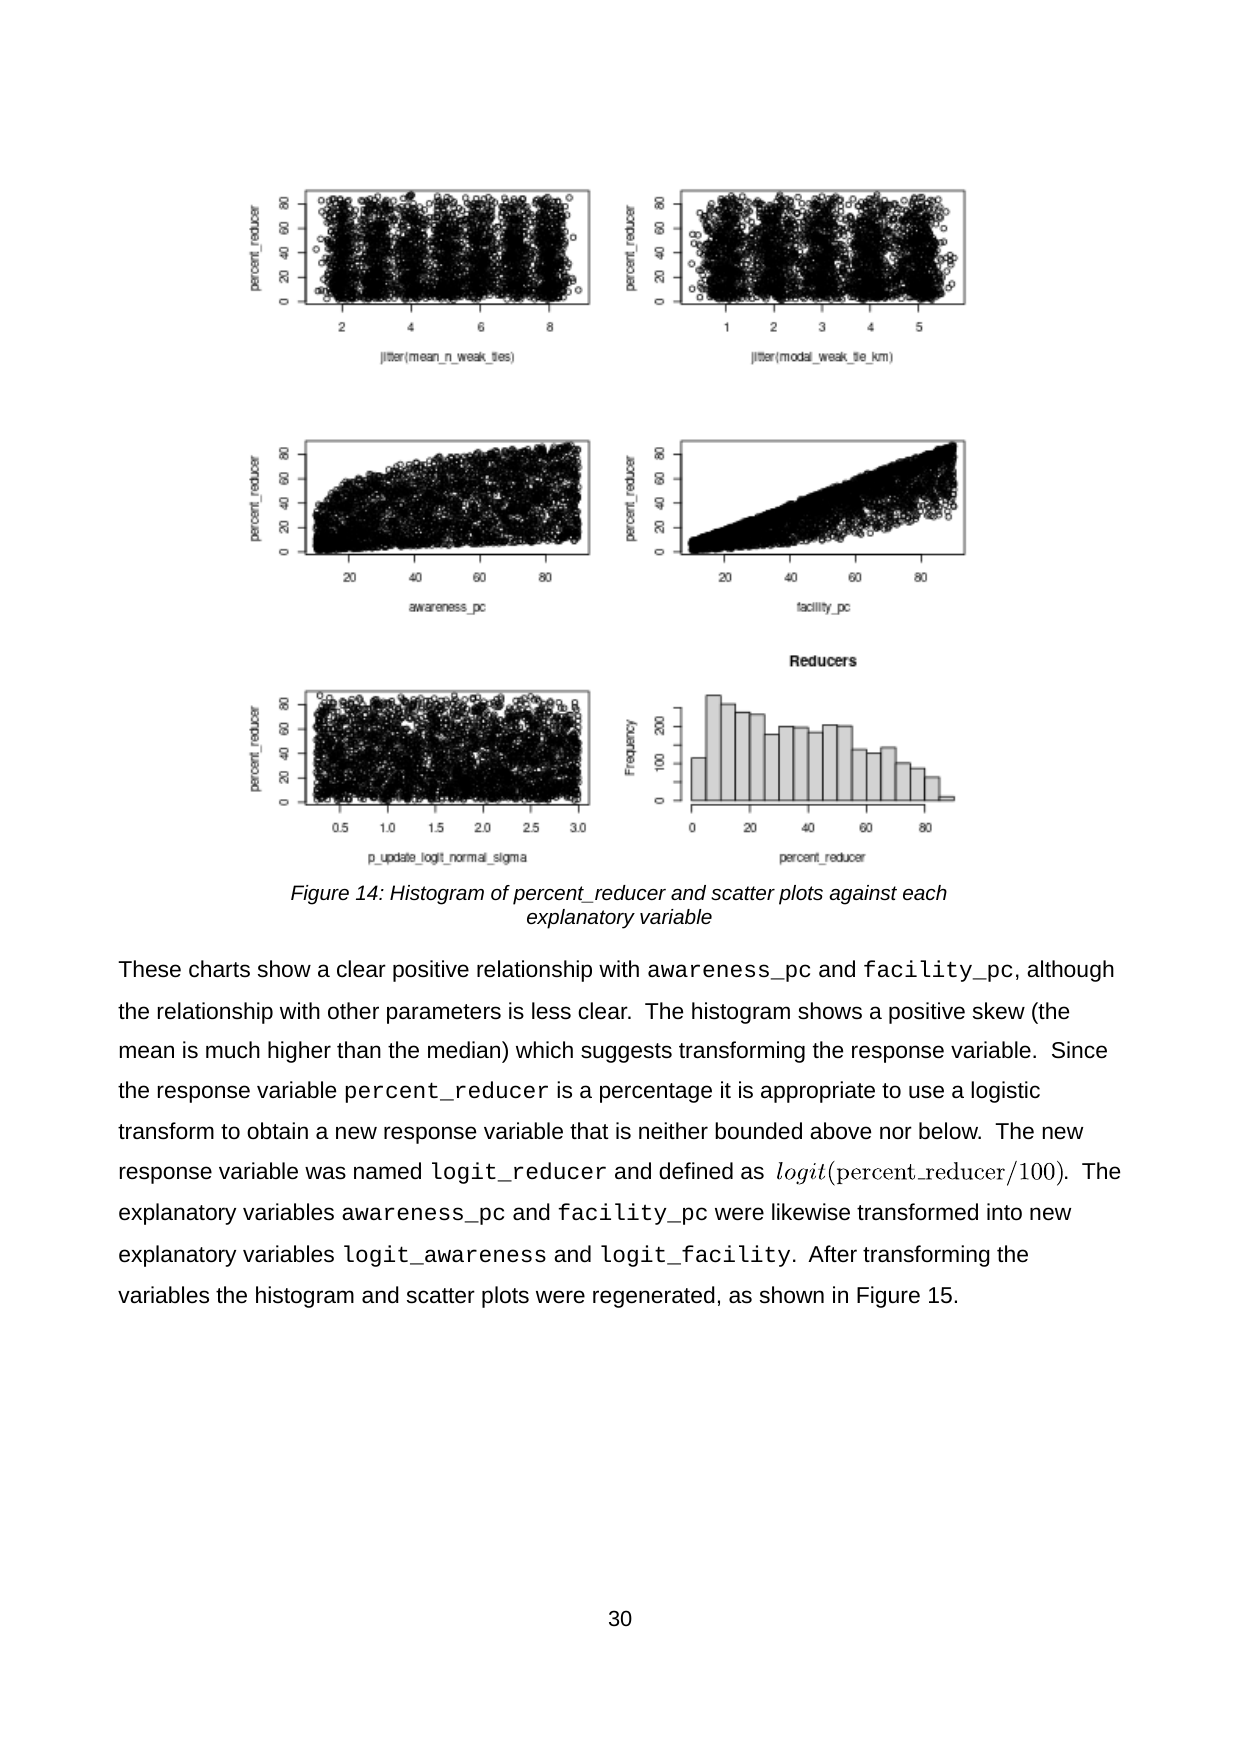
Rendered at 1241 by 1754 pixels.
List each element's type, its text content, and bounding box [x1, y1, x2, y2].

picture [245, 130, 995, 881]
text Figure 14: Histogram of percent_reducer and scatter plots against each explanatory variable [245, 881, 995, 928]
text These charts show a clear positive relationship with awareness_pc and facility_pc, although the relationship with other parameters is less clear. The histogram shows a positive skew (the mean is much higher than the median) which suggests transforming the response variable. Since the response variable percent_reducer is a percentage it is appropriate to use a logistic transform to obtain a new response variable that is neither bounded above nor below. The new response variable was named logit_reducer and defined as . The explanatory variables awareness_pc and facility_pc were likewise transformed into new explanatory variables logit_awareness and logit_facility. After transforming the variables the histogram and scatter plots were regenerated, as shown in Figure 15. [118, 956, 1122, 1308]
